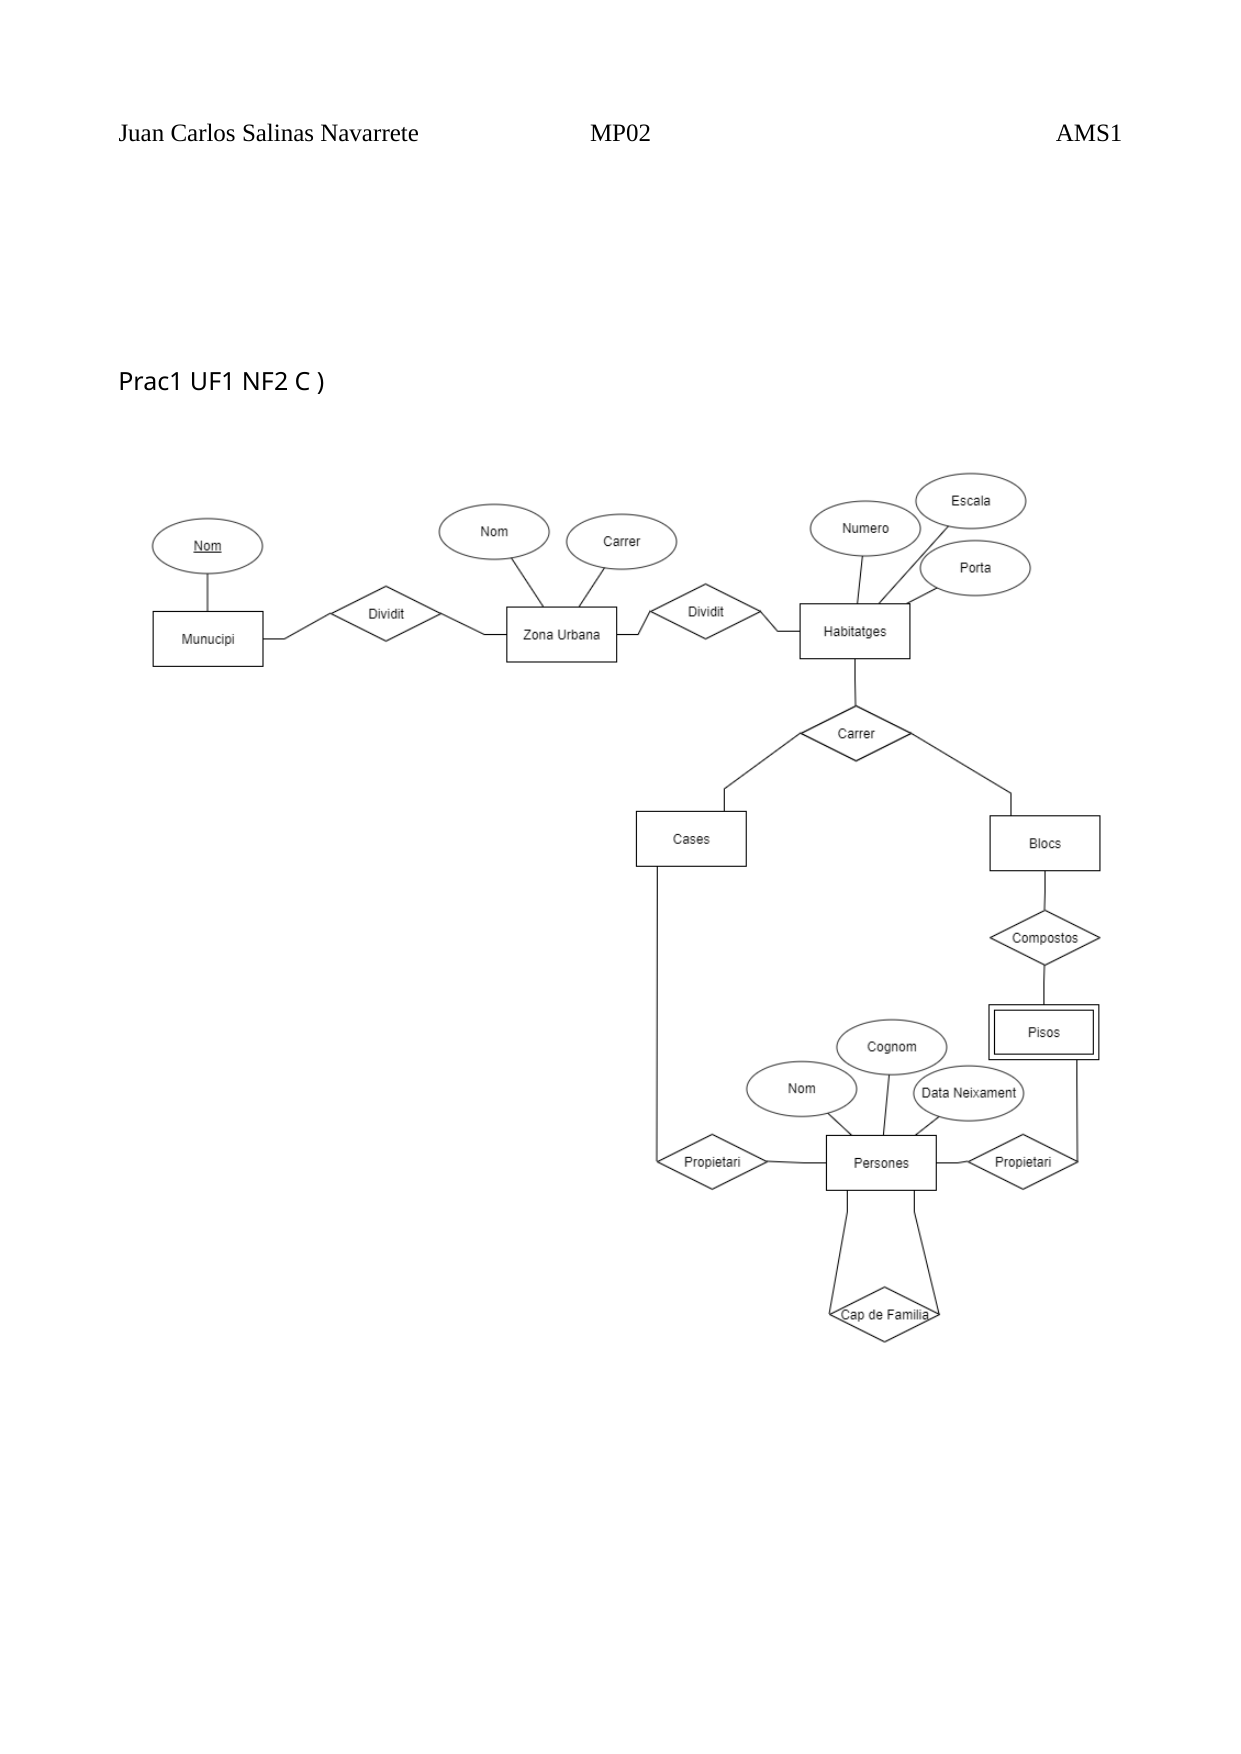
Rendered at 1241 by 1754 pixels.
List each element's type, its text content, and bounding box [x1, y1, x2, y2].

picture [123, 444, 1128, 1370]
text Prac1 UF1 NF2 C ) [118, 363, 1122, 397]
